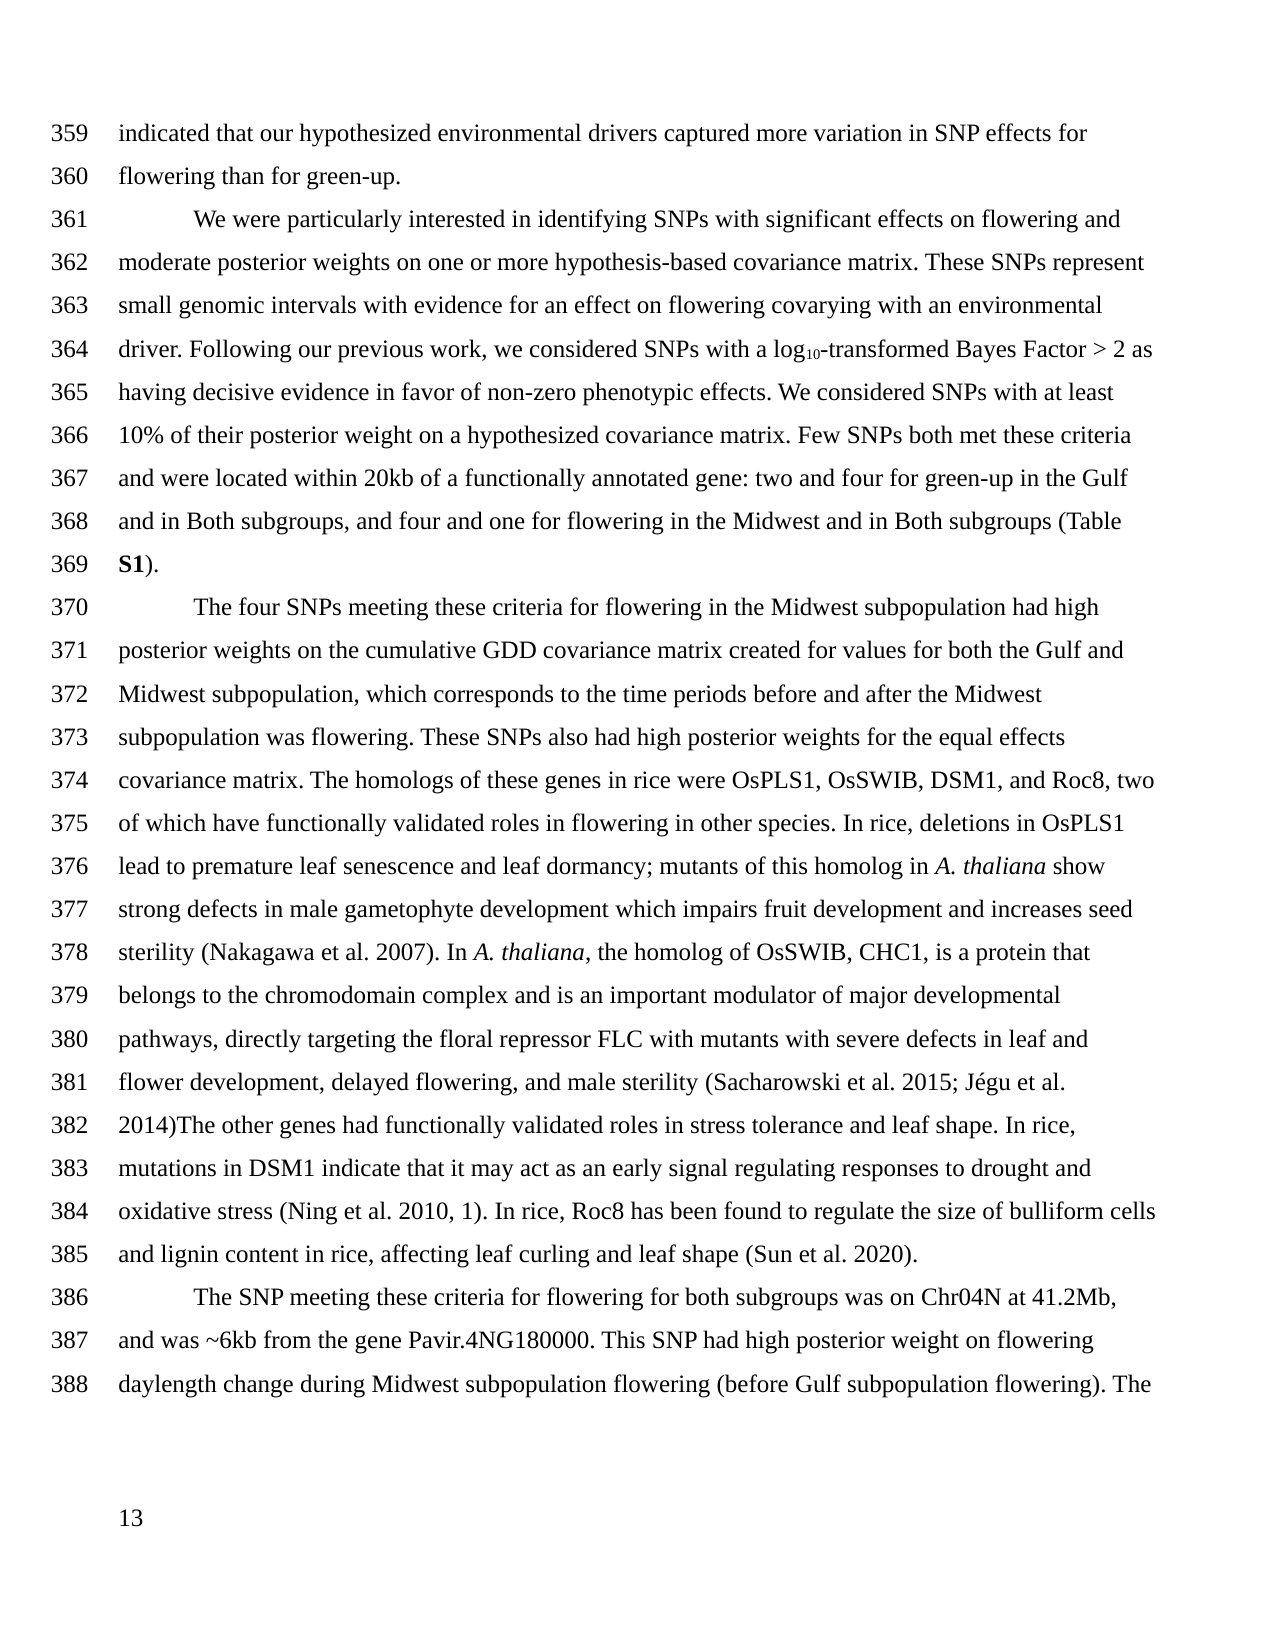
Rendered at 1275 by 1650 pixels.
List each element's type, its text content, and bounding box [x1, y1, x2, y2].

text The four SNPs meeting these criteria for flowering in the Midwest subpopulation had high posterior weights on the cumulative GDD covariance matrix created for values for both the Gulf and Midwest subpopulation, which corresponds to the time periods before and after the Midwest subpopulation was flowering. These SNPs also had high posterior weights for the equal effects covariance matrix. The homologs of these genes in rice were OsPLS1, OsSWIB, DSM1, and Roc8, two of which have functionally validated roles in flowering in other species. In rice, deletions in OsPLS1 lead to premature leaf senescence and leaf dormancy; mutants of this homolog in A. thaliana show strong defects in male gametophyte development which impairs fruit development and increases seed sterility (Nakagawa et al. 2007). In A. thaliana, the homolog of OsSWIB, CHC1, is a protein that belongs to the chromodomain complex and is an important modulator of major developmental pathways, directly targeting the floral repressor FLC with mutants with severe defects in leaf and flower development, delayed flowering, and male sterility (Sacharowski et al. 2015; Jégu et al. 2014)The other genes had functionally validated roles in stress tolerance and leaf shape. In rice, mutations in DSM1 indicate that it may act as an early signal regulating responses to drought and oxidative stress (Ning et al. 2010, 1). In rice, Roc8 has been found to regulate the size of bulliform cells and lignin content in rice, affecting leaf curling and leaf shape (Sun et al. 2020). [118, 592, 1157, 1268]
text We were particularly interested in identifying SNPs with significant effects on flowering and moderate posterior weights on one or more hypothesis-based covariance matrix. These SNPs represent small genomic intervals with evidence for an effect on flowering covarying with an environmental driver. Following our previous work, we considered SNPs with a log10-transformed Bayes Factor > 2 as having decisive evidence in favor of non-zero phenotypic effects. We considered SNPs with at least 10% of their posterior weight on a hypothesized covariance matrix. Few SNPs both met these criteria and were located within 20kb of a functionally annotated gene: two and four for green-up in the Gulf and in Both subgroups, and four and one for flowering in the Midwest and in Both subgroups (Table S1). [118, 204, 1157, 578]
text indicated that our hypothesized environmental drivers captured more variation in SNP effects for flowering than for green-up. [118, 118, 1157, 190]
text The SNP meeting these criteria for flowering for both subgroups was on Chr04N at 41.2Mb, and was ~6kb from the gene Pavir.4NG180000. This SNP had high posterior weight on flowering daylength change during Midwest subpopulation flowering (before Gulf subpopulation flowering). The [118, 1282, 1157, 1397]
